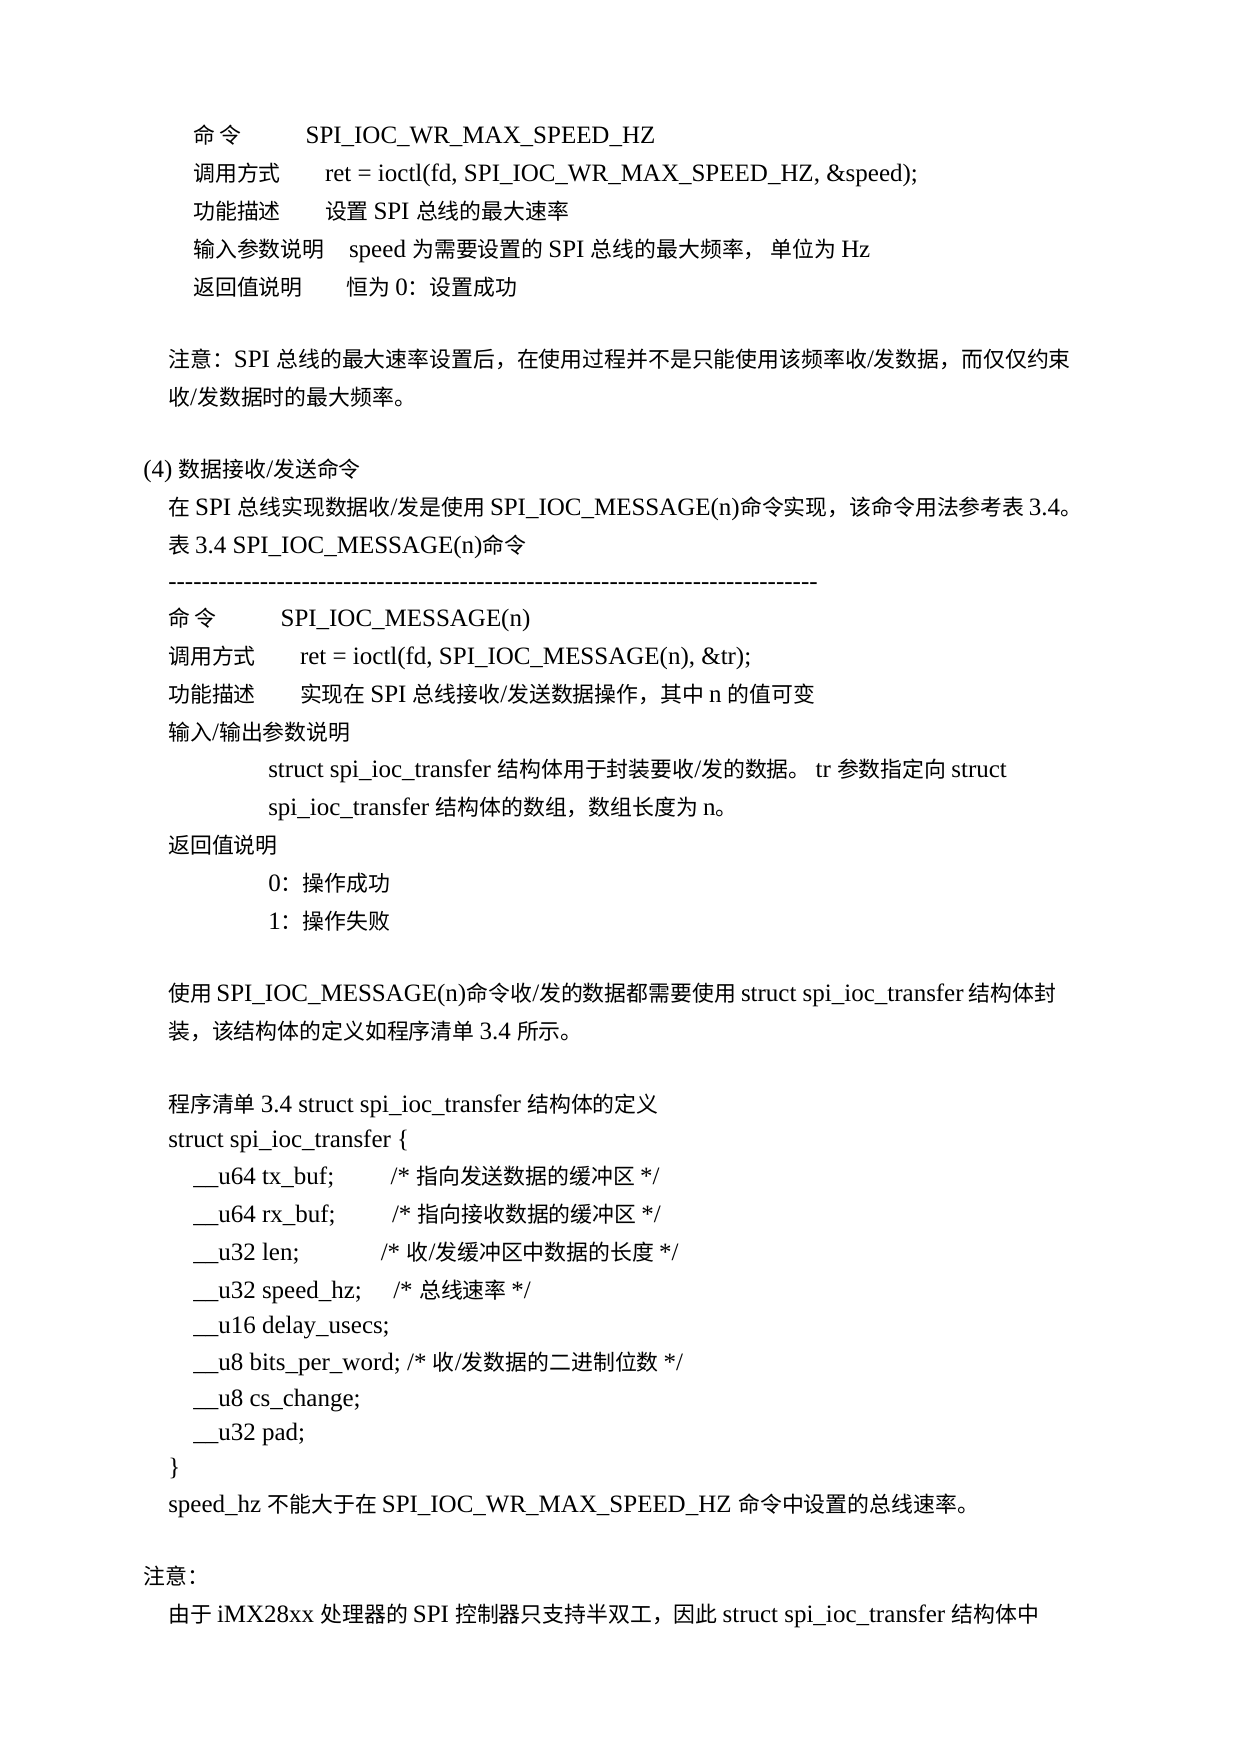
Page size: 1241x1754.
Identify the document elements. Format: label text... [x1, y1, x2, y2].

text -------------------------------- 命 令 SPI_IOC_WR_MAX_SPEED_HZ 调用方式 ret = ioctl(fd, SPI_IOC_WR_MAX_SPEED_HZ, &speed); 功能描述 设置 SPI 总线的最大速率 输入参数说明 speed 为需要设置的 SPI 总线的最大频率， 单位为 Hz 返回值说明 恒为 0：设置成功 注意：SPI 总线的最大速率设置后，在使用过程并不是只能使用该频率收/发数据，而仅仅约束 收/发数据时的最大频率。 (4) 数据接收/发送命令 在 SPI 总线实现数据收/发是使用 SPI_IOC_MESSAGE(n)命令实现，该命令用法参考表3.4。 表 3.4 SPI_IOC_MESSAGE(n)命令 ------------------------------------------------------------------------------ 命 令 SPI_IOC_MESSAGE(n) 调用方式 ret = ioctl(fd, SPI_IOC_MESSAGE(n), &tr); 功能描述 实现在 SPI 总线接收/发送数据操作，其中 n 的值可变 输入/输出参数说明 struct spi_ioc_transfer 结构体用于封装要收/发的数据。 tr 参数指定向 struct spi_ioc_transfer 结构体的数组，数组长度为 n。 返回值说明 0：操作成功 1：操作失败 使用SPI_IOC_MESSAGE(n)命令收/发的数据都需要使用 struct spi_ioc_transfer结构体封 装，该结构体的定义如程序清单 3.4 所示。 程序清单 3.4 struct spi_ioc_transfer 结构体的定义 struct spi_ioc_transfer { __u64 tx_buf; /* 指向发送数据的缓冲区 */ __u64 rx_buf; /* 指向接收数据的缓冲区 */ __u32 len; /* 收/发缓冲区中数据的长度 */ __u32 speed_hz; /* 总线速率 */ __u16 delay_usecs; __u8 bits_per_word; /* 收/发数据的二进制位数 */ __u8 cs_change; __u32 pad; } speed_hz 不能大于在 SPI_IOC_WR_MAX_SPEED_HZ 命令中设置的总线速率。 注意： 由于 iMX28xx 处理器的 SPI 控制器只支持半双工，因此 struct spi_ioc_transfer 结构体中 [118, 118, 1122, 1629]
